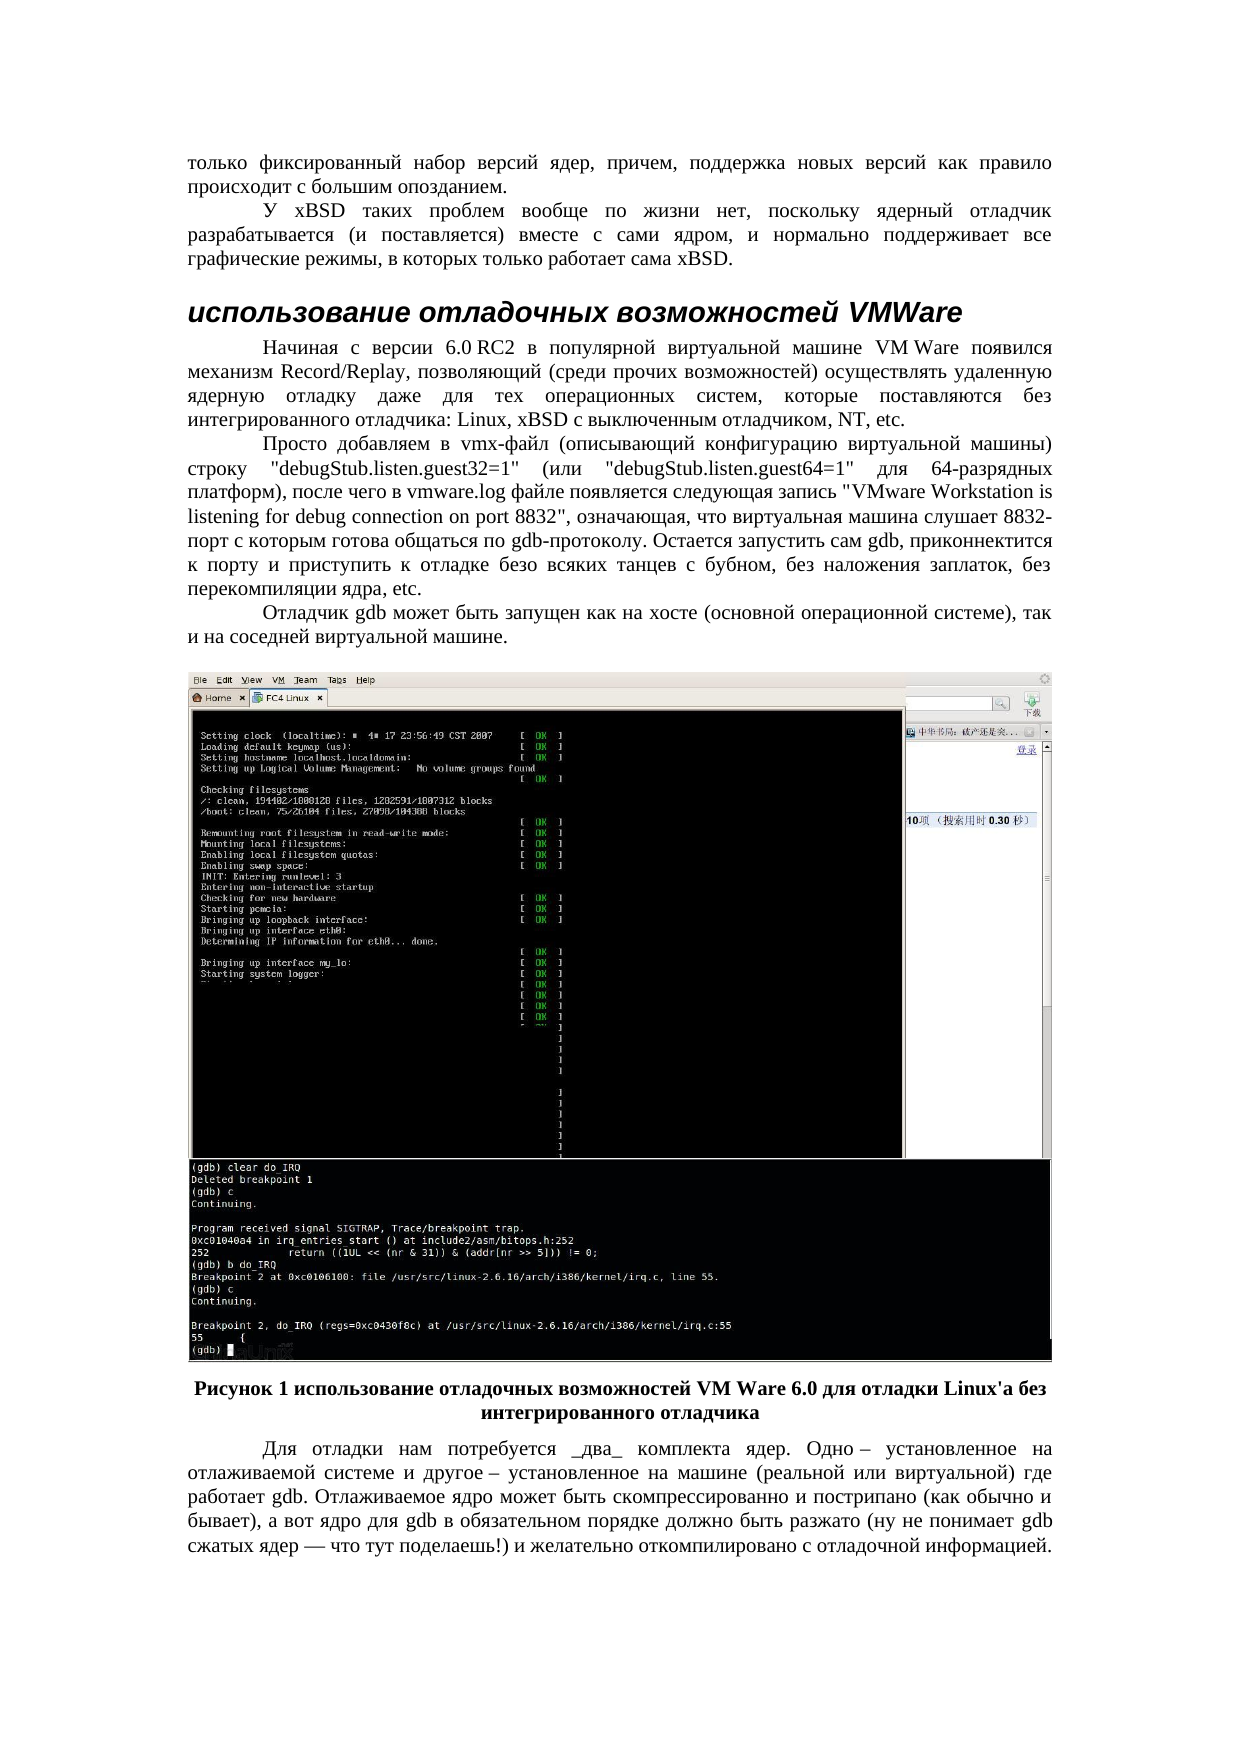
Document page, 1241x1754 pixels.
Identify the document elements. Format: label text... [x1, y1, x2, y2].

picture [188, 672, 1052, 1363]
text У xBSD таких проблем вообще по жизни нет, поскольку ядерный отладчик разрабатывается (и поставляется) вместе с сами ядром, и нормально поддерживает все графические режимы, в которых только работает сама xBSD. [187, 198, 1053, 270]
text Отладчик gdb может быть запущен как на хосте (основной операционной системе), так и на соседней виртуальной машине. [187, 600, 1053, 648]
text Рисунок 1 использование отладочных возможностей VM Ware 6.0 для отладки Linux'а без интегрированного отладчика [187, 1376, 1053, 1424]
text Начиная с версии 6.0 RC2 в популярной виртуальной машине VM Ware появился механизм Record/Replay, позволяющий (среди прочих возможностей) осуществлять удаленную ядерную отладку даже для тех операционных систем, которые поставляются без интегрированного отладчика: Linux, xBSD с выключенным отладчиком, NT, etc. [187, 335, 1053, 431]
text Просто добавляем в vmx-файл (описывающий конфигурацию виртуальной машины) строку "debugStub.listen.guest32=1" (или "debugStub.listen.guest64=1" для 64-разрядных платформ), после чего в vmware.log файле появляется следующая запись "VMware Workstation is listening for debug connection on port 8832", означающая, что виртуальная машина слушает 8832-порт с которым готова общаться по gdb-протоколу. Остается запустить сам gdb, приконнектится к порту и приступить к отладке безо всяких танцев с бубном, без наложения заплаток, без перекомпиляции ядра, etc. [187, 431, 1053, 600]
text только фиксированный набор версий ядер, причем, поддержка новых версий как правило происходит с большим опозданием. [187, 150, 1053, 198]
subtitle использование отладочных возможностей VMWare [187, 295, 1053, 329]
text Для отладки нам потребуется _два_ комплекта ядер. Одно – установленное на отлаживаемой системе и другое – установленное на машине (реальной или виртуальной) где работает gdb. Отлаживаемое ядро может быть скомпрессированно и пострипано (как обычно и бывает), а вот ядро для gdb в обязательном порядке должно быть разжато (ну не понимает gdb сжатых ядер — что тут поделаешь!) и желательно откомпилировано с отладочной информацией. [187, 1436, 1053, 1557]
